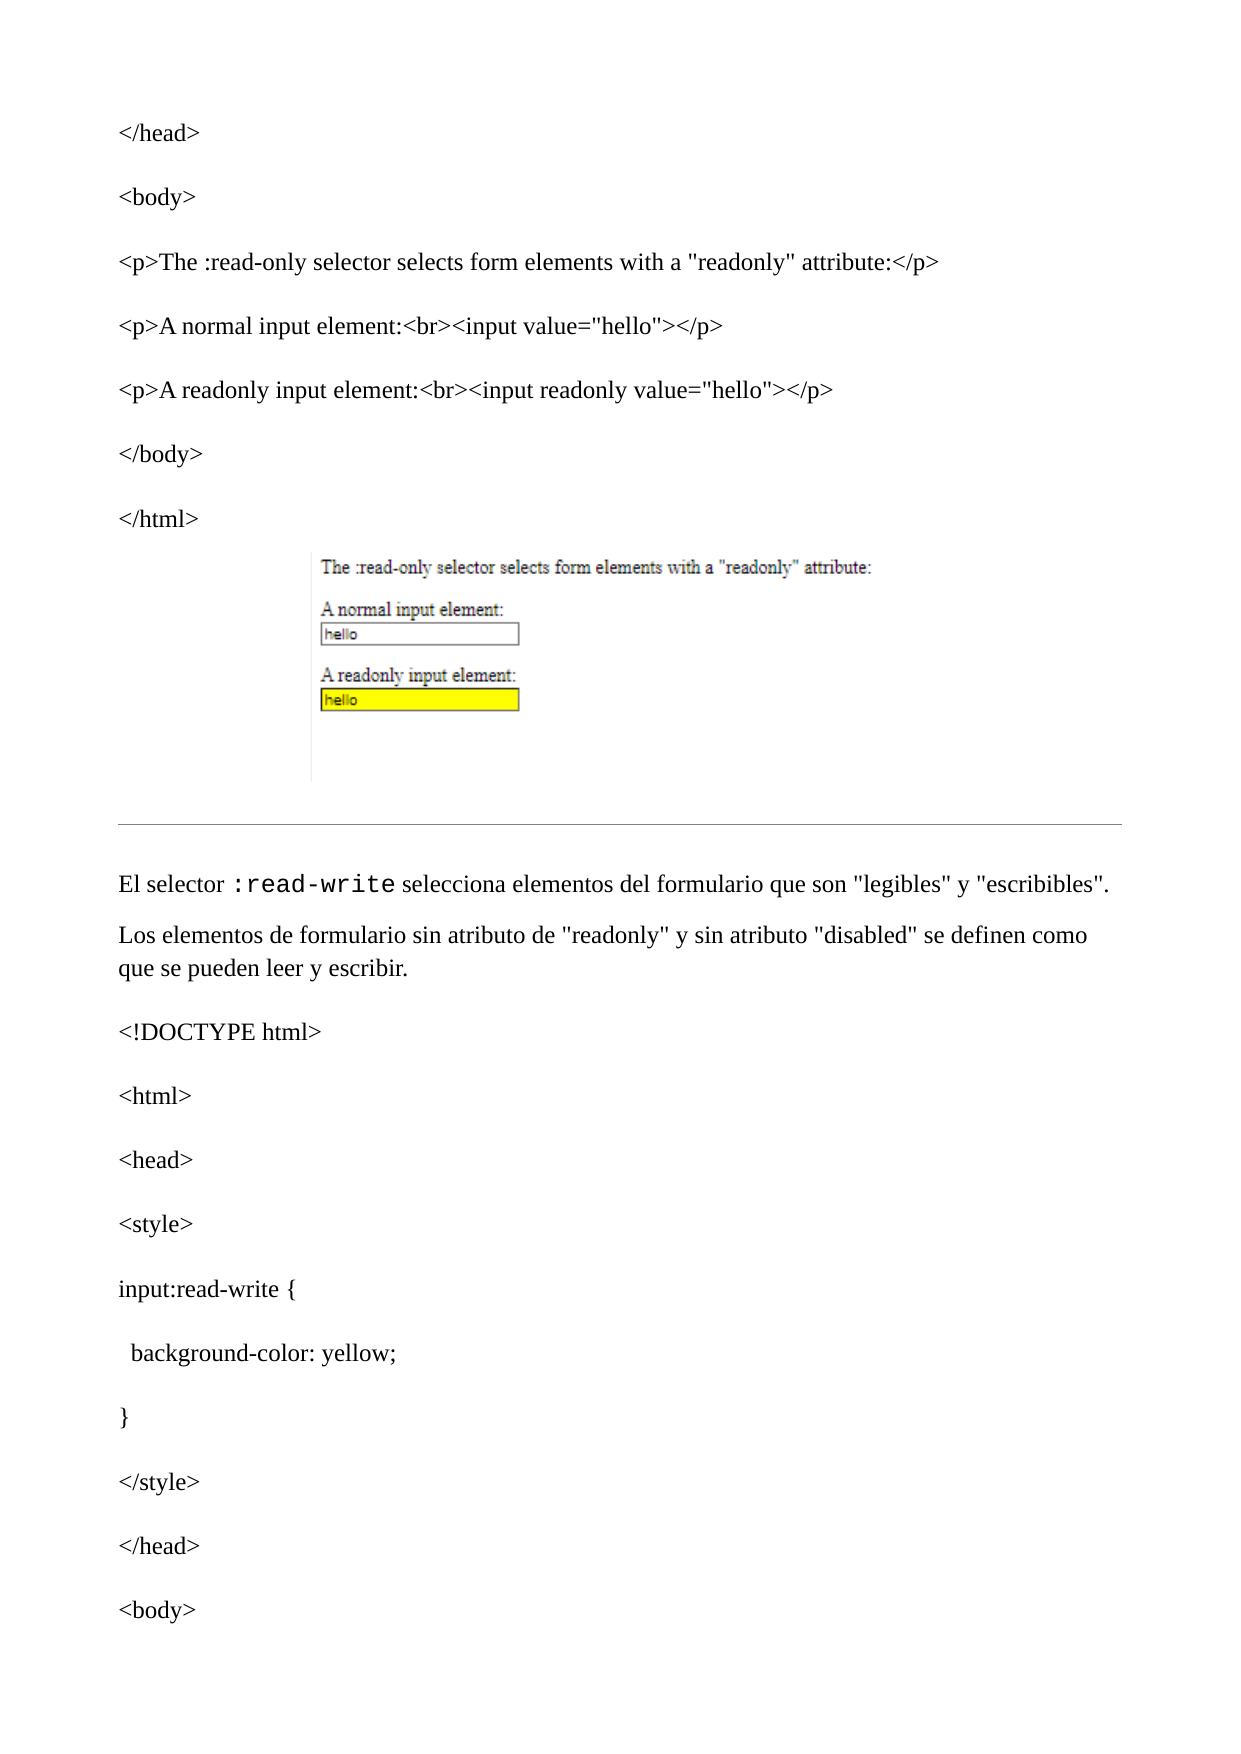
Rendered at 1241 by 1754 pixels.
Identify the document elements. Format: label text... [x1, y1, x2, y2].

text Los elementos de formulario sin atributo de "readonly" y sin atributo "disabled" se definen como que se pueden leer y escribir. [118, 920, 1122, 982]
picture [310, 552, 930, 782]
text <p>A readonly input element:<br><input readonly value="hello"></p> [118, 375, 1122, 404]
text } [118, 1402, 1122, 1431]
text </head> [118, 118, 1122, 147]
text input:read-write { [118, 1274, 1122, 1302]
text </style> [118, 1467, 1122, 1495]
text <body> [118, 1595, 1122, 1624]
text <p>A normal input element:<br><input value="hello"></p> [118, 311, 1122, 340]
text </body> [118, 439, 1122, 468]
text El selector :read-write selecciona elementos del formulario que son "legibles" y "escribibles". [118, 869, 1122, 900]
text <!DOCTYPE html> [118, 1017, 1122, 1045]
text <style> [118, 1209, 1122, 1238]
text </head> [118, 1531, 1122, 1559]
text </html> [118, 504, 1122, 532]
text <p>The :read-only selector selects form elements with a "readonly" attribute:</p> [118, 247, 1122, 275]
text <body> [118, 182, 1122, 211]
text <html> [118, 1081, 1122, 1110]
text <head> [118, 1145, 1122, 1174]
text background-color: yellow; [118, 1338, 1122, 1367]
